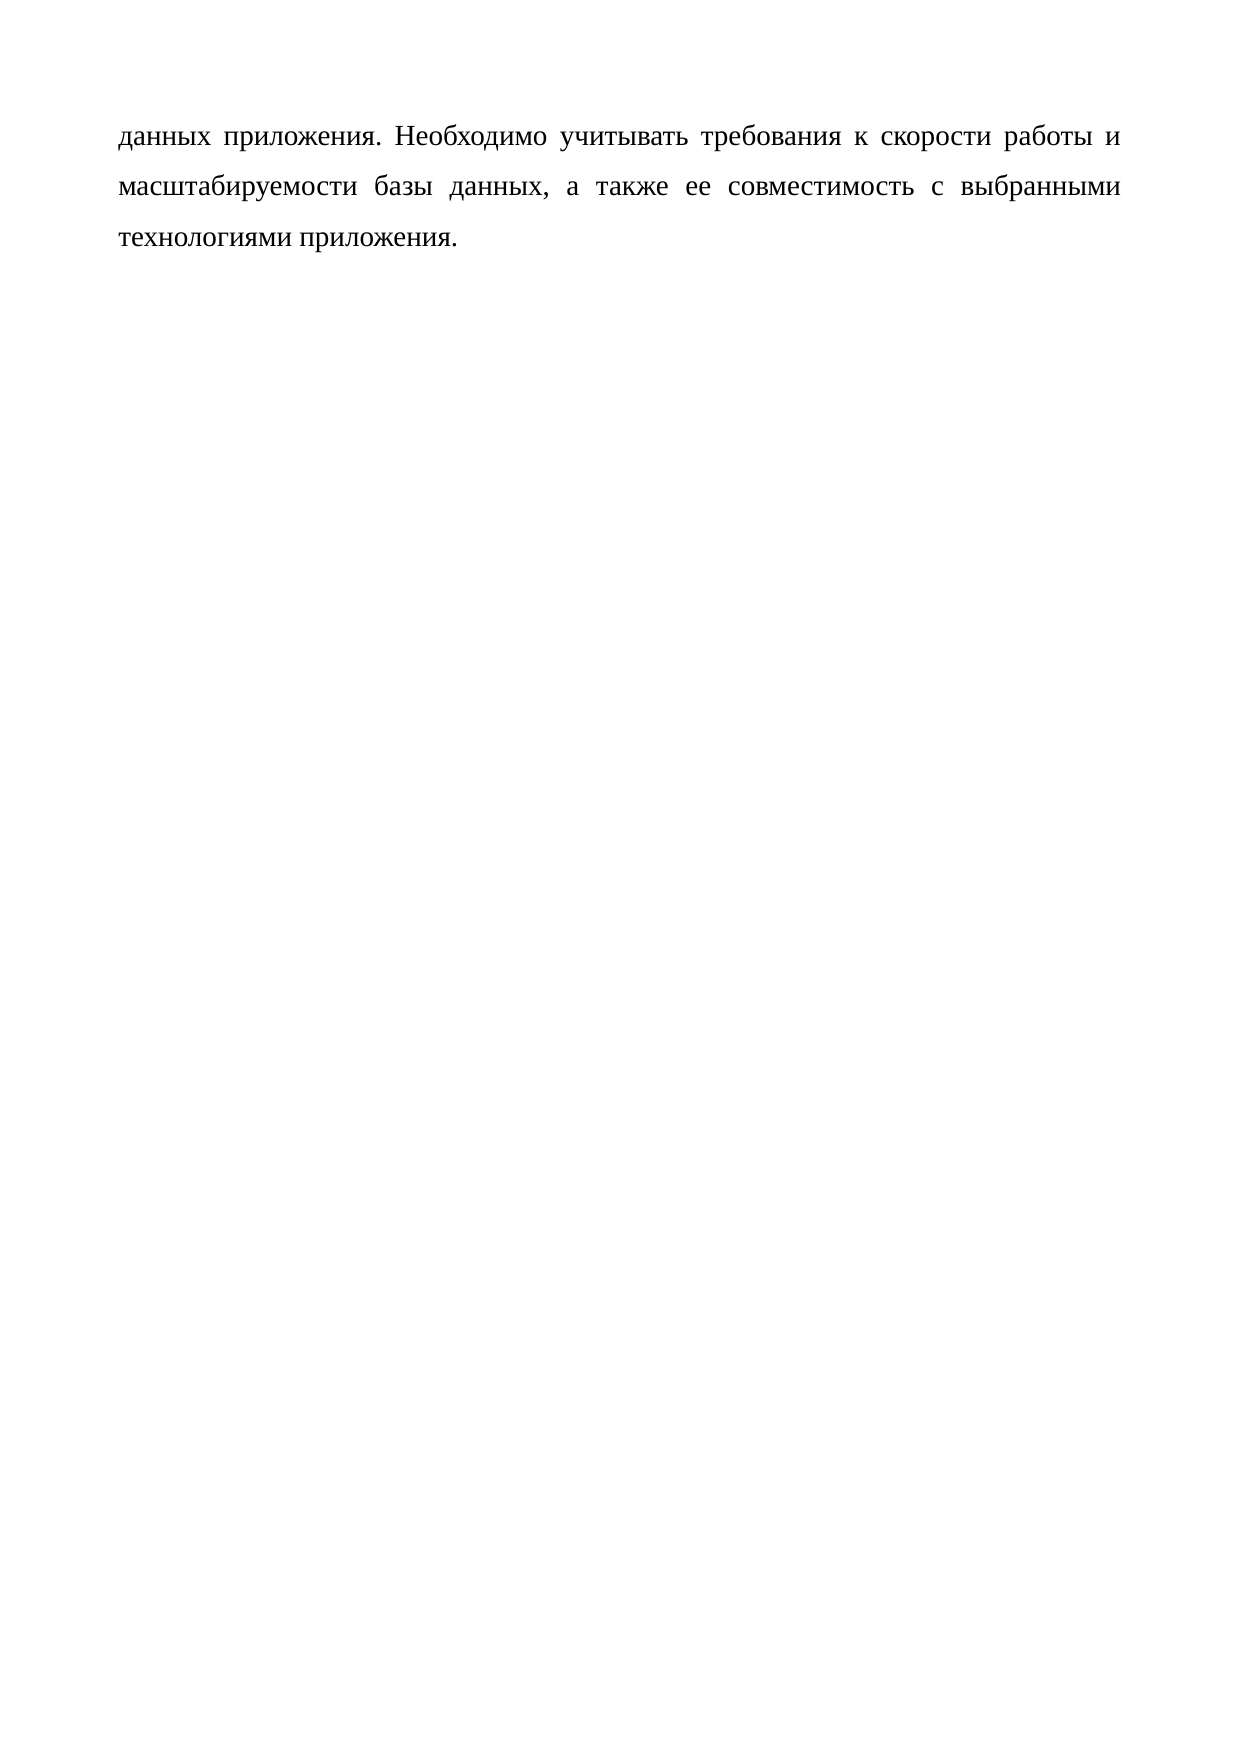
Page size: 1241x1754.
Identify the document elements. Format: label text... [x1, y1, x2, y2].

text данных приложения. Необходимо учитывать требования к скорости работы и масштабируемости базы данных, а также ее совместимость с выбранными технологиями приложения. [118, 118, 1122, 252]
